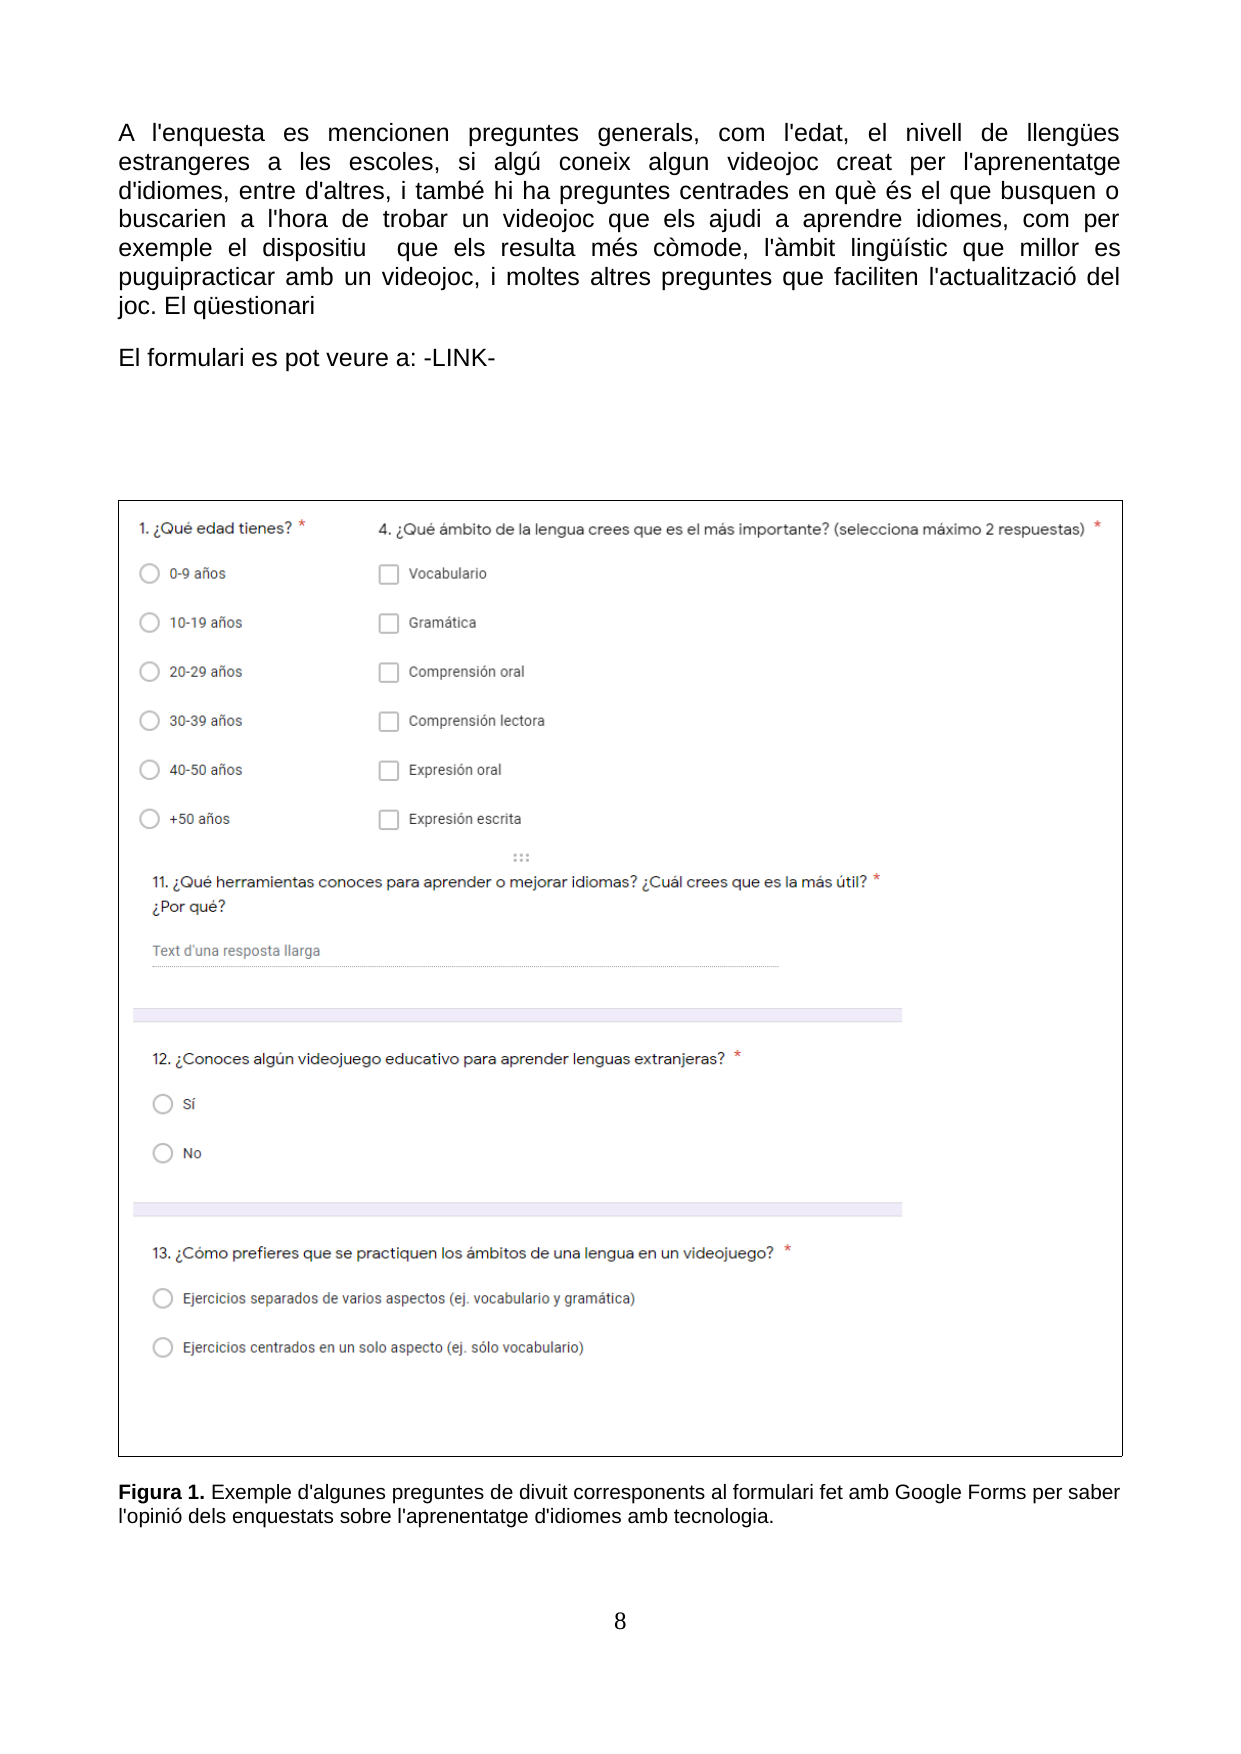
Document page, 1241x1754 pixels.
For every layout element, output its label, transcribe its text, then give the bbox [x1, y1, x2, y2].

picture [123, 506, 1117, 1419]
text A l'enquesta es mencionen preguntes generals, com l'edat, el nivell de llengües estrangeres a les escoles, si algú coneix algun videojoc creat per l'aprenentatge d'idiomes, entre d'altres, i també hi ha preguntes centrades en què és el que busquen o buscarien a l'hora de trobar un videojoc que els ajudi a aprendre idiomes, com per exemple el dispositiu que els resulta més còmode, l'àmbit lingüístic que millor es puguipracticar amb un videojoc, i moltes altres preguntes que faciliten l'actualització del joc. El qüestionari [118, 118, 1122, 319]
table_header [119, 501, 1122, 1456]
table_cell Figura 1. Exemple d'algunes preguntes de divuit corresponents al formulari fet amb Google Forms per saber l'opinió dels enquestats sobre l'aprenentatge d'idiomes amb tecnologia. [118, 1457, 1122, 1528]
text El formulari es pot veure a: -LINK- [118, 343, 1122, 372]
